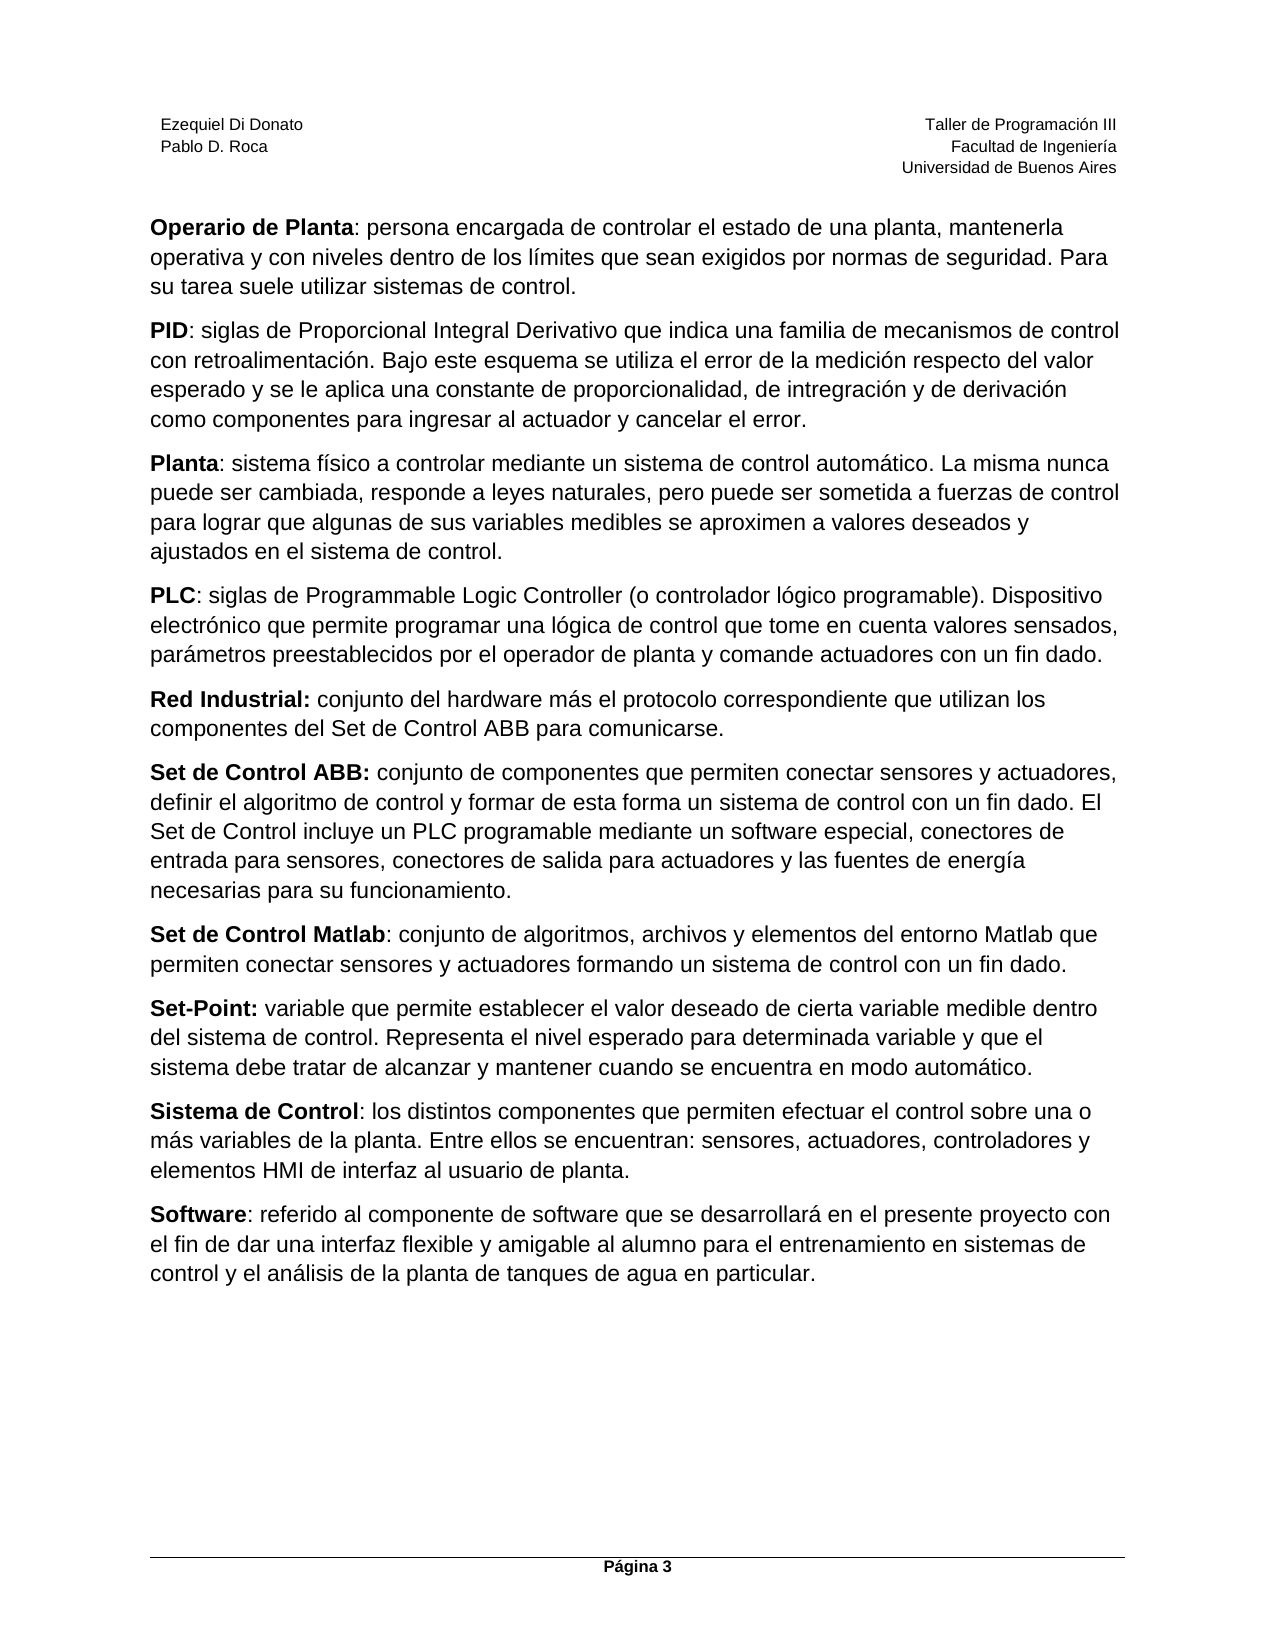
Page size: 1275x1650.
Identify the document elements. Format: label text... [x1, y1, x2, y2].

text Planta: sistema físico a controlar mediante un sistema de control automático. La misma nunca puede ser cambiada, responde a leyes naturales, pero puede ser sometida a fuerzas de control para lograr que algunas de sus variables medibles se aproximen a valores deseados y ajustados en el sistema de control. [150, 451, 1125, 564]
text PLC: siglas de Programmable Logic Controller (o controlador lógico programable). Dispositivo electrónico que permite programar una lógica de control que tome en cuenta valores sensados, parámetros preestablecidos por el operador de planta y comande actuadores con un fin dado. [150, 583, 1125, 668]
text Operario de Planta: persona encargada de controlar el estado de una planta, mantenerla operativa y con niveles dentro de los límites que sean exigidos por normas de seguridad. Para su tarea suele utilizar sistemas de control. [150, 215, 1125, 299]
text Software: referido al componente de software que se desarrollará en el presente proyecto con el fin de dar una interfaz flexible y amigable al alumno para el entrenamiento en sistemas de control y el análisis de la planta de tanques de agua en particular. [150, 1202, 1125, 1286]
text Set de Control ABB: conjunto de componentes que permiten conectar sensores y actuadores, definir el algoritmo de control y formar de esta forma un sistema de control con un fin dado. El Set de Control incluye un PLC programable mediante un software especial, conectores de entrada para sensores, conectores de salida para actuadores y las fuentes de energía necesarias para su funcionamiento. [150, 760, 1125, 903]
text Set de Control Matlab: conjunto de algoritmos, archivos y elementos del entorno Matlab que permiten conectar sensores y actuadores formando un sistema de control con un fin dado. [150, 922, 1125, 977]
text Red Industrial: conjunto del hardware más el protocolo correspondiente que utilizan los componentes del Set de Control ABB para comunicarse. [150, 686, 1125, 741]
text PID: siglas de Proporcional Integral Derivativo que indica una familia de mecanismos de control con retroalimentación. Bajo este esquema se utiliza el error de la medición respecto del valor esperado y se le aplica una constante de proporcionalidad, de intregración y de derivación como componentes para ingresar al actuador y cancelar el error. [150, 318, 1125, 432]
text Set-Point: variable que permite establecer el valor deseado de cierta variable medible dentro del sistema de control. Representa el nivel esperado para determinada variable y que el sistema debe tratar de alcanzar y mantener cuando se encuentra en modo automático. [150, 996, 1125, 1080]
text Sistema de Control: los distintos componentes que permiten efectuar el control sobre una o más variables de la planta. Entre ellos se encuentran: sensores, actuadores, controladores y elementos HMI de interfaz al usuario de planta. [150, 1099, 1125, 1183]
